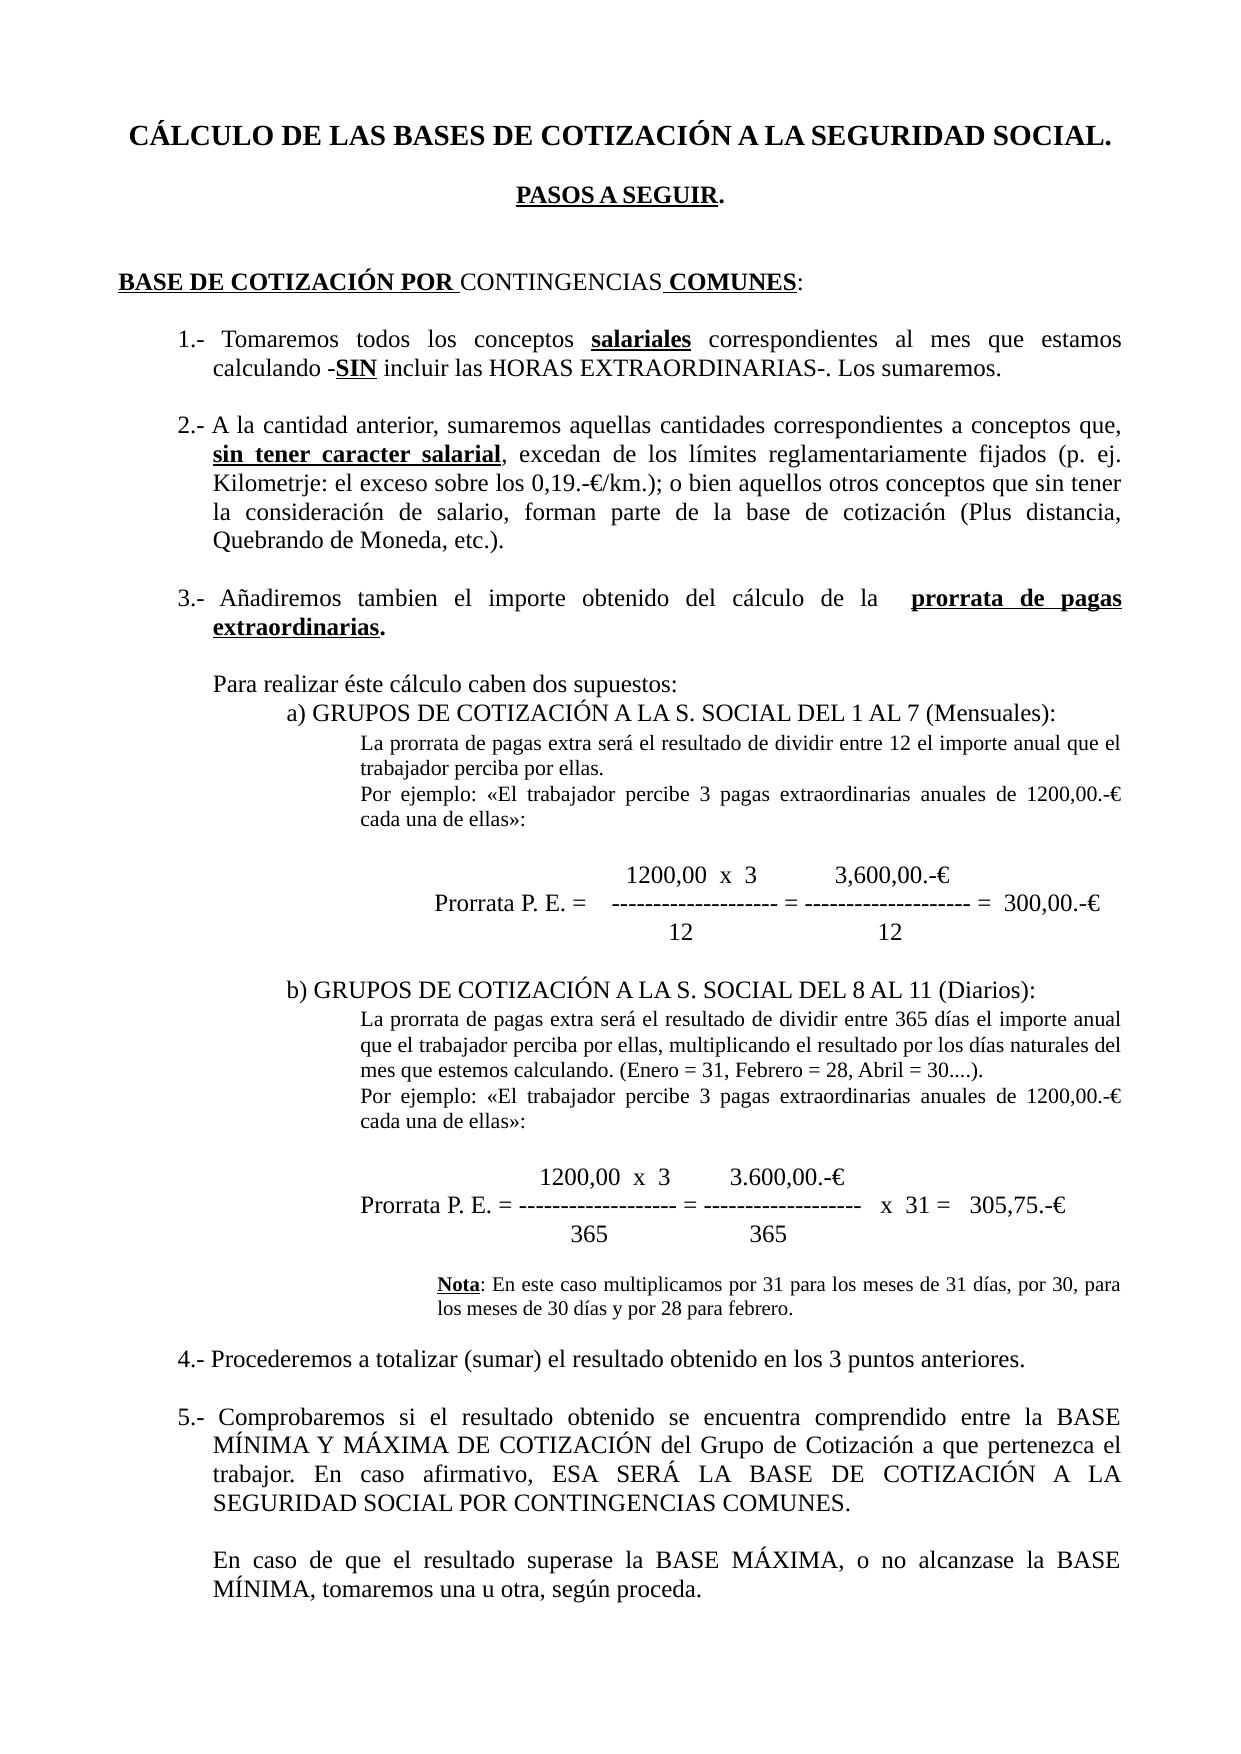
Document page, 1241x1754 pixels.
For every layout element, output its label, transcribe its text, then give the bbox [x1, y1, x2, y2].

text 2.- A la cantidad anterior, sumaremos aquellas cantidades correspondientes a conceptos que, sin tener caracter salarial, excedan de los límites reglamentariamente fijados (p. ej. Kilometrje: el exceso sobre los 0,19.-€/km.); o bien aquellos otros conceptos que sin tener la consideración de salario, forman parte de la base de cotización (Plus distancia, Quebrando de Moneda, etc.). [177, 410, 1122, 554]
text La prorrata de pagas extra será el resultado de dividir entre 12 el importe anual que el trabajador perciba por ellas. [325, 727, 1122, 781]
text 3.- Añadiremos tambien el importe obtenido del cálculo de la prorrata de pagas extraordinarias. [177, 583, 1122, 640]
text Prorrata P. E. = -------------------- = -------------------- = 300,00.-€ [360, 888, 1122, 917]
text Por ejemplo: «El trabajador percibe 3 pagas extraordinarias anuales de 1200,00.-€ cada una de ellas»: [360, 1083, 1122, 1133]
text 365 365 [360, 1219, 1122, 1248]
text La prorrata de pagas extra será el resultado de dividir entre 365 días el importe anual que el trabajador perciba por ellas, multiplicando el resultado por los días naturales del mes que estemos calculando. (Enero = 31, Febrero = 28, Abril = 30....). [325, 1003, 1122, 1083]
text PASOS A SEGUIR. [118, 180, 1122, 209]
text Por ejemplo: «El trabajador percibe 3 pagas extraordinarias anuales de 1200,00.-€ cada una de ellas»: [360, 781, 1122, 831]
text 1200,00 x 3 3.600,00.-€ [360, 1162, 1122, 1191]
text 1200,00 x 3 3,600,00.-€ [360, 860, 1122, 888]
text b) GRUPOS DE COTIZACIÓN A LA S. SOCIAL DEL 8 AL 11 (Diarios): [177, 975, 1122, 1003]
text CÁLCULO DE LAS BASES DE COTIZACIÓN A LA SEGURIDAD SOCIAL. [118, 118, 1122, 152]
text Prorrata P. E. = ------------------- = ------------------- x 31 = 305,75.-€ [360, 1191, 1122, 1219]
text 12 12 [360, 917, 1122, 946]
text a) GRUPOS DE COTIZACIÓN A LA S. SOCIAL DEL 1 AL 7 (Mensuales): [177, 698, 1122, 727]
text BASE DE COTIZACIÓN POR CONTINGENCIAS COMUNES: [118, 267, 1122, 295]
text En caso de que el resultado superase la BASE MÁXIMA, o no alcanzase la BASE MÍNIMA, tomaremos una u otra, según proceda. [213, 1546, 1122, 1603]
text Nota: En este caso multiplicamos por 31 para los meses de 31 días, por 30, para los meses de 30 días y por 28 para febrero. [437, 1272, 1122, 1320]
text 5.- Comprobaremos si el resultado obtenido se encuentra comprendido entre la BASE MÍNIMA Y MÁXIMA DE COTIZACIÓN del Grupo de Cotización a que pertenezca el trabajor. En caso afirmativo, ESA SERÁ LA BASE DE COTIZACIÓN A LA SEGURIDAD SOCIAL POR CONTINGENCIAS COMUNES. [177, 1402, 1122, 1517]
text 1.- Tomaremos todos los conceptos salariales correspondientes al mes que estamos calculando -SIN incluir las HORAS EXTRAORDINARIAS-. Los sumaremos. [177, 324, 1122, 382]
text 4.- Procederemos a totalizar (sumar) el resultado obtenido en los 3 puntos anteriores. [177, 1344, 1122, 1373]
text Para realizar éste cálculo caben dos supuestos: [177, 669, 1122, 698]
